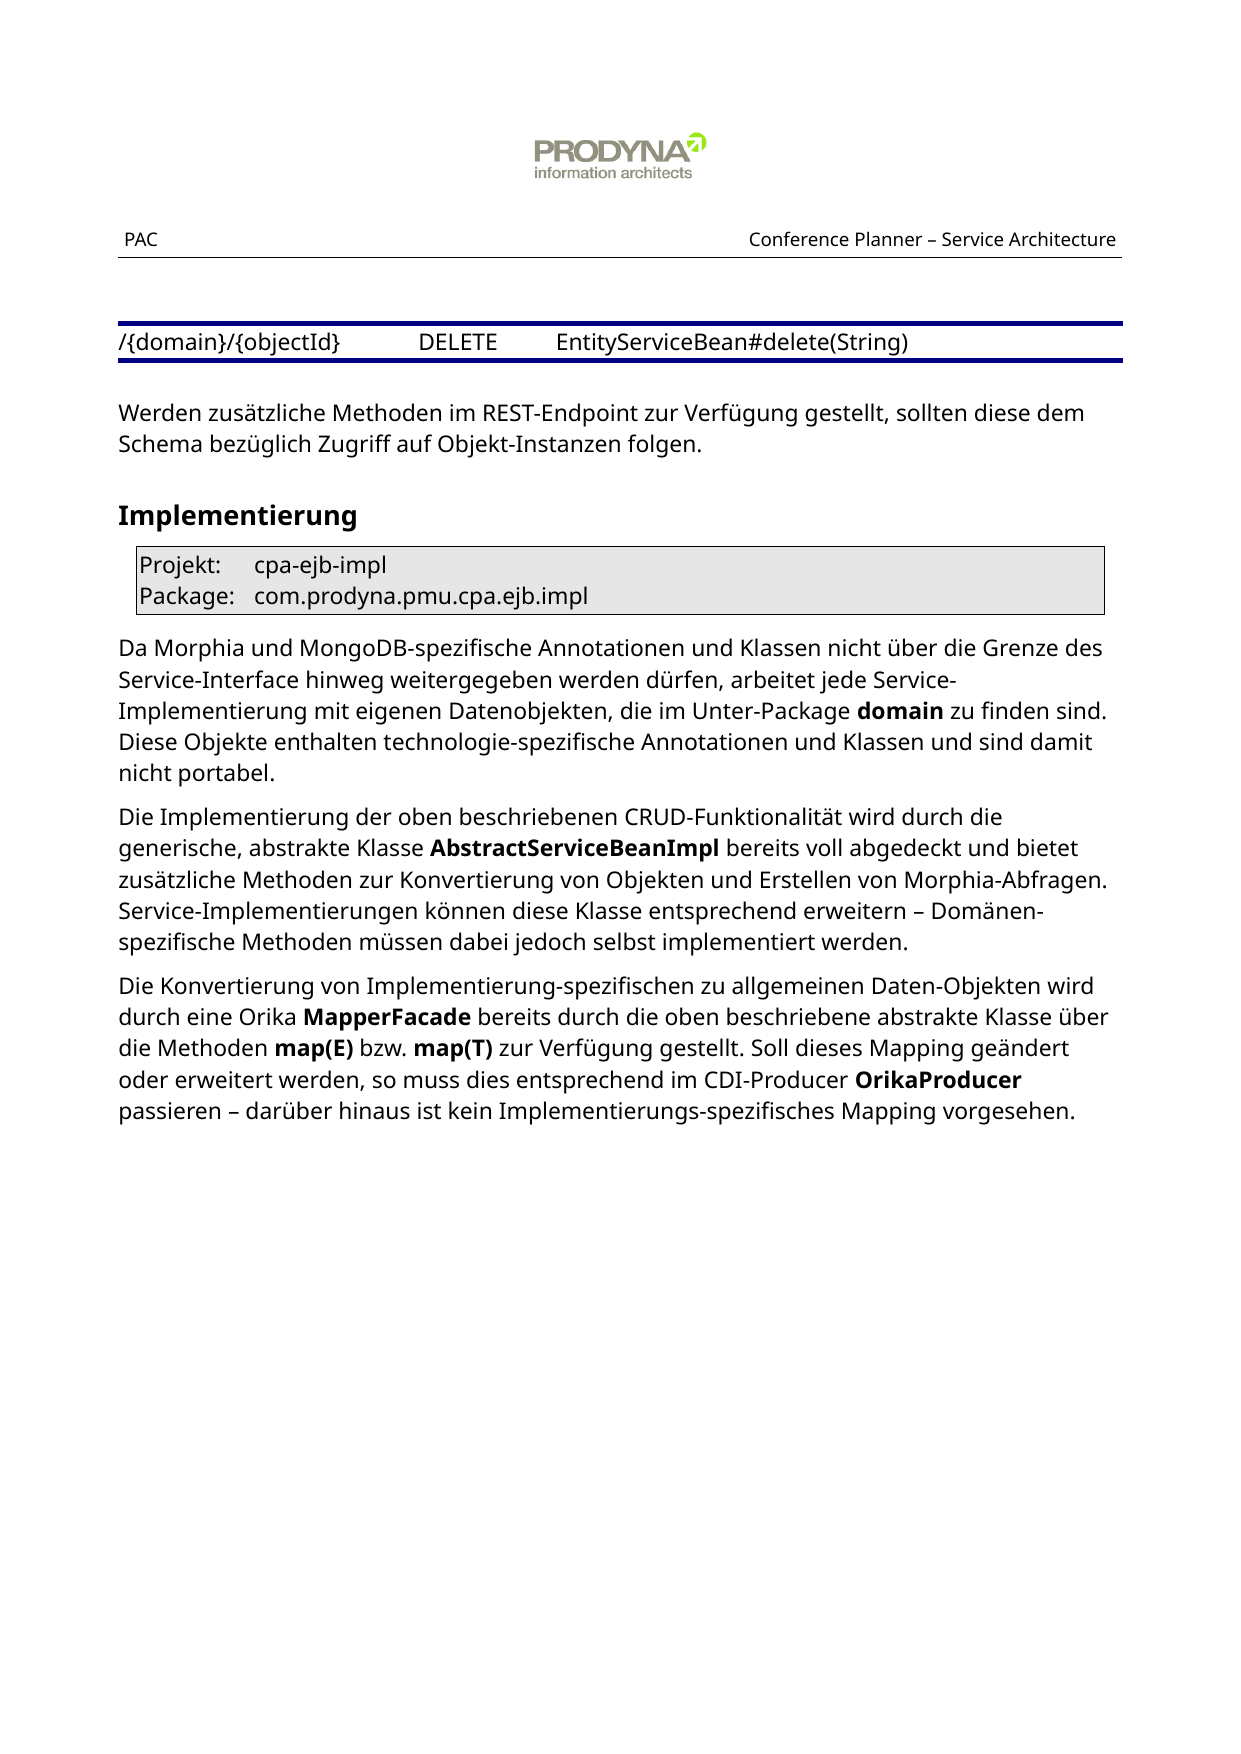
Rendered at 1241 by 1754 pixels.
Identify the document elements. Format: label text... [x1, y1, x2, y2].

text Projekt: cpa-ejb-impl Package: com.prodyna.pmu.cpa.ejb.impl [137, 547, 1104, 614]
table_cell DELETE [418, 326, 556, 357]
text Da Morphia und MongoDB-spezifische Annotationen und Klassen nicht über die Grenze des Service-Interface hinweg weitergegeben werden dürfen, arbeitet jede Service-Implementierung mit eigenen Datenobjekten, die im Unter-Package domain zu finden sind. Diese Objekte enthalten technologie-spezifische Annotationen und Klassen und sind damit nicht portabel. [118, 632, 1122, 788]
subtitle Implementierung [118, 497, 1122, 533]
picture [513, 118, 728, 203]
table_cell /{domain}/{objectId} [118, 326, 418, 357]
text Die Konvertierung von Implementierung-spezifischen zu allgemeinen Daten-Objekten wird durch eine Orika MapperFacade bereits durch die oben beschriebene abstrakte Klasse über die Methoden map(E) bzw. map(T) zur Verfügung gestellt. Soll dieses Mapping geändert oder erweitert werden, so muss dies entsprechend im CDI-Producer OrikaProducer passieren – darüber hinaus ist kein Implementierungs-spezifisches Mapping vorgesehen. [118, 970, 1122, 1126]
text Werden zusätzliche Methoden im REST-Endpoint zur Verfügung gestellt, sollten diese dem Schema bezüglich Zugriff auf Objekt-Instanzen folgen. [118, 397, 1122, 459]
table_cell EntityServiceBean#delete(String) [556, 326, 1123, 357]
text Die Implementierung der oben beschriebenen CRUD-Funktionalität wird durch die generische, abstrakte Klasse AbstractServiceBeanImpl bereits voll abgedeckt und bietet zusätzliche Methoden zur Konvertierung von Objekten und Erstellen von Morphia-Abfragen. Service-Implementierungen können diese Klasse entsprechend erweitern – Domänen-spezifische Methoden müssen dabei jedoch selbst implementiert werden. [118, 801, 1122, 957]
